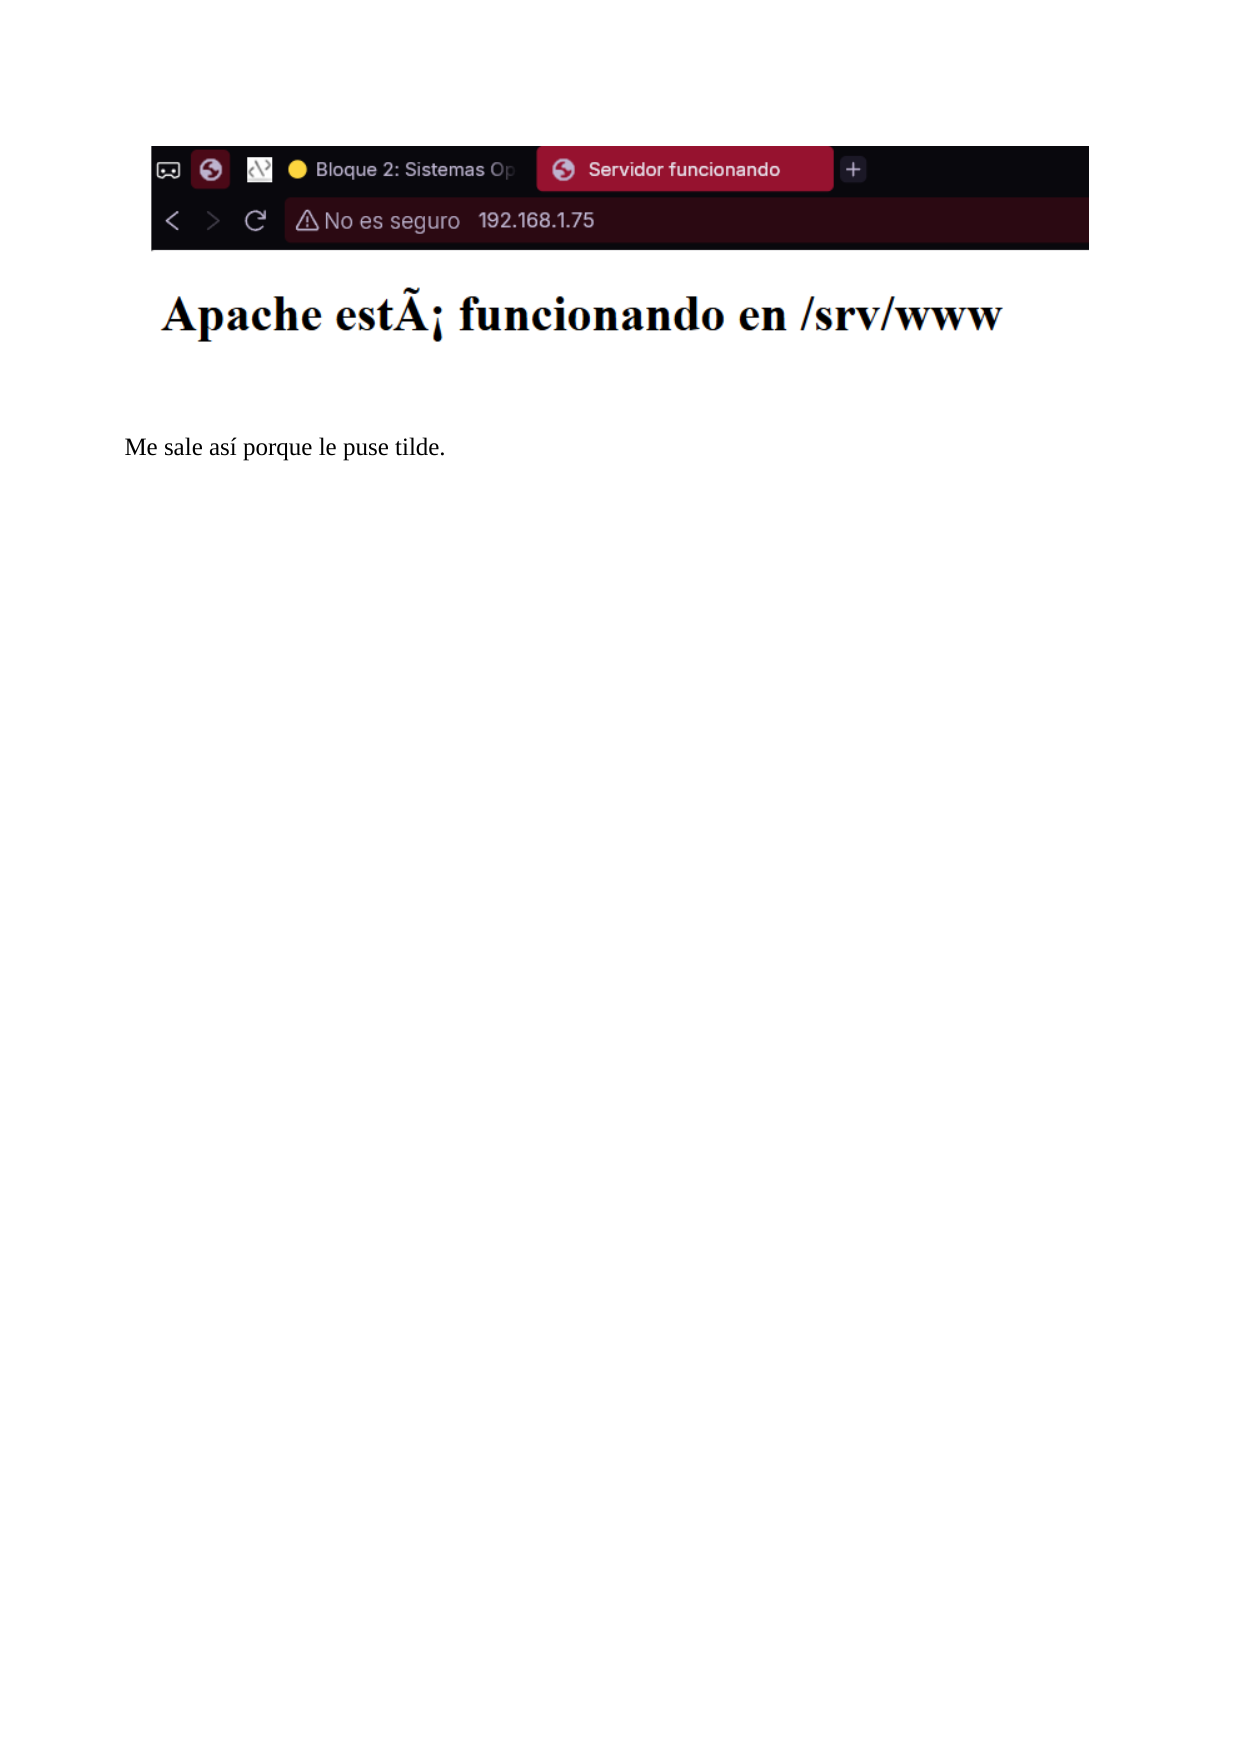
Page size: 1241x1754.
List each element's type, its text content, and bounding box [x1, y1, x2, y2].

text Me sale así porque le puse tilde. [118, 147, 1122, 461]
picture [151, 146, 1089, 432]
